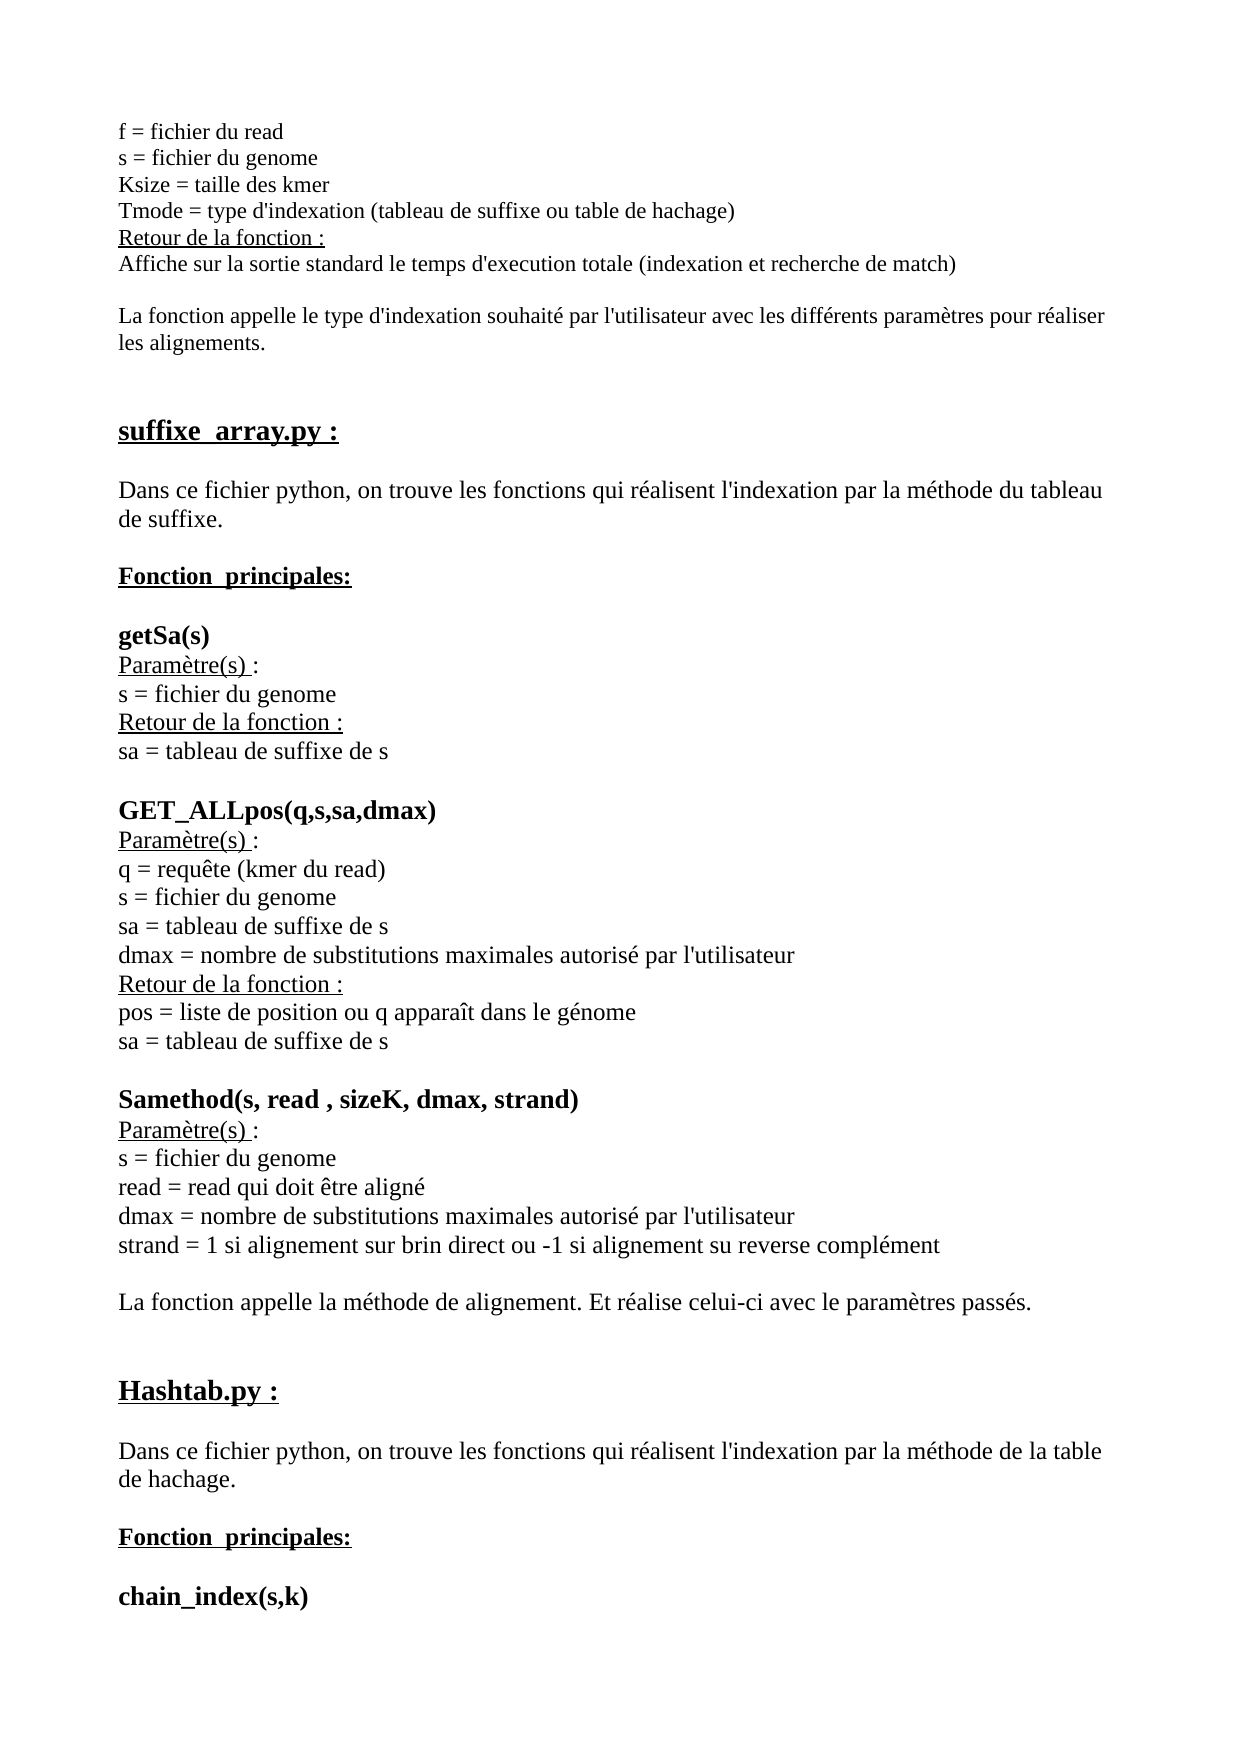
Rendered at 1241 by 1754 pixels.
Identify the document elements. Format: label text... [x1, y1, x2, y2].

text Ksize = taille des kmer [118, 171, 1122, 197]
text Samethod(s, read , sizeK, dmax, strand) [118, 1084, 1122, 1115]
text dmax = nombre de substitutions maximales autorisé par l'utilisateur [118, 1201, 1122, 1230]
text sa = tableau de suffixe de s [118, 911, 1122, 940]
text s = fichier du genome [118, 144, 1122, 171]
text Fonction principales: [118, 561, 1122, 590]
text s = fichier du genome [118, 679, 1122, 707]
text chain_index(s,k) [118, 1579, 1122, 1611]
text Dans ce fichier python, on trouve les fonctions qui réalisent l'indexation par la méthode de la table de hachage. [118, 1436, 1122, 1493]
text Retour de la fonction : [118, 969, 1122, 997]
text Tmode = type d'indexation (tableau de suffixe ou table de hachage) [118, 197, 1122, 223]
text Fonction principales: [118, 1522, 1122, 1551]
text s = fichier du genome [118, 1143, 1122, 1172]
text Retour de la fonction : [118, 707, 1122, 736]
text Hashtab.py : [118, 1373, 1122, 1407]
text getSa(s) [118, 619, 1122, 650]
text sa = tableau de suffixe de s [118, 1026, 1122, 1055]
text dmax = nombre de substitutions maximales autorisé par l'utilisateur [118, 940, 1122, 969]
text f = fichier du read [118, 118, 1122, 144]
text La fonction appelle le type d'indexation souhaité par l'utilisateur avec les différents paramètres pour réaliser les alignements. [118, 303, 1122, 355]
text pos = liste de position ou q apparaît dans le génome [118, 997, 1122, 1026]
text s = fichier du genome [118, 882, 1122, 911]
text read = read qui doit être aligné [118, 1172, 1122, 1201]
text sa = tableau de suffixe de s [118, 736, 1122, 765]
text Paramètre(s) : [118, 825, 1122, 854]
text Paramètre(s) : [118, 650, 1122, 679]
text La fonction appelle la méthode de alignement. Et réalise celui-ci avec le paramètres passés. [118, 1287, 1122, 1316]
text Retour de la fonction : [118, 223, 1122, 250]
text Dans ce fichier python, on trouve les fonctions qui réalisent l'indexation par la méthode du tableau de suffixe. [118, 475, 1122, 533]
text strand = 1 si alignement sur brin direct ou -1 si alignement su reverse complément [118, 1230, 1122, 1258]
text Paramètre(s) : [118, 1115, 1122, 1143]
text suffixe_array.py : [118, 413, 1122, 446]
text GET_ALLpos(q,s,sa,dmax) [118, 794, 1122, 825]
text Affiche sur la sortie standard le temps d'execution totale (indexation et recherche de match) [118, 250, 1122, 276]
text q = requête (kmer du read) [118, 854, 1122, 882]
